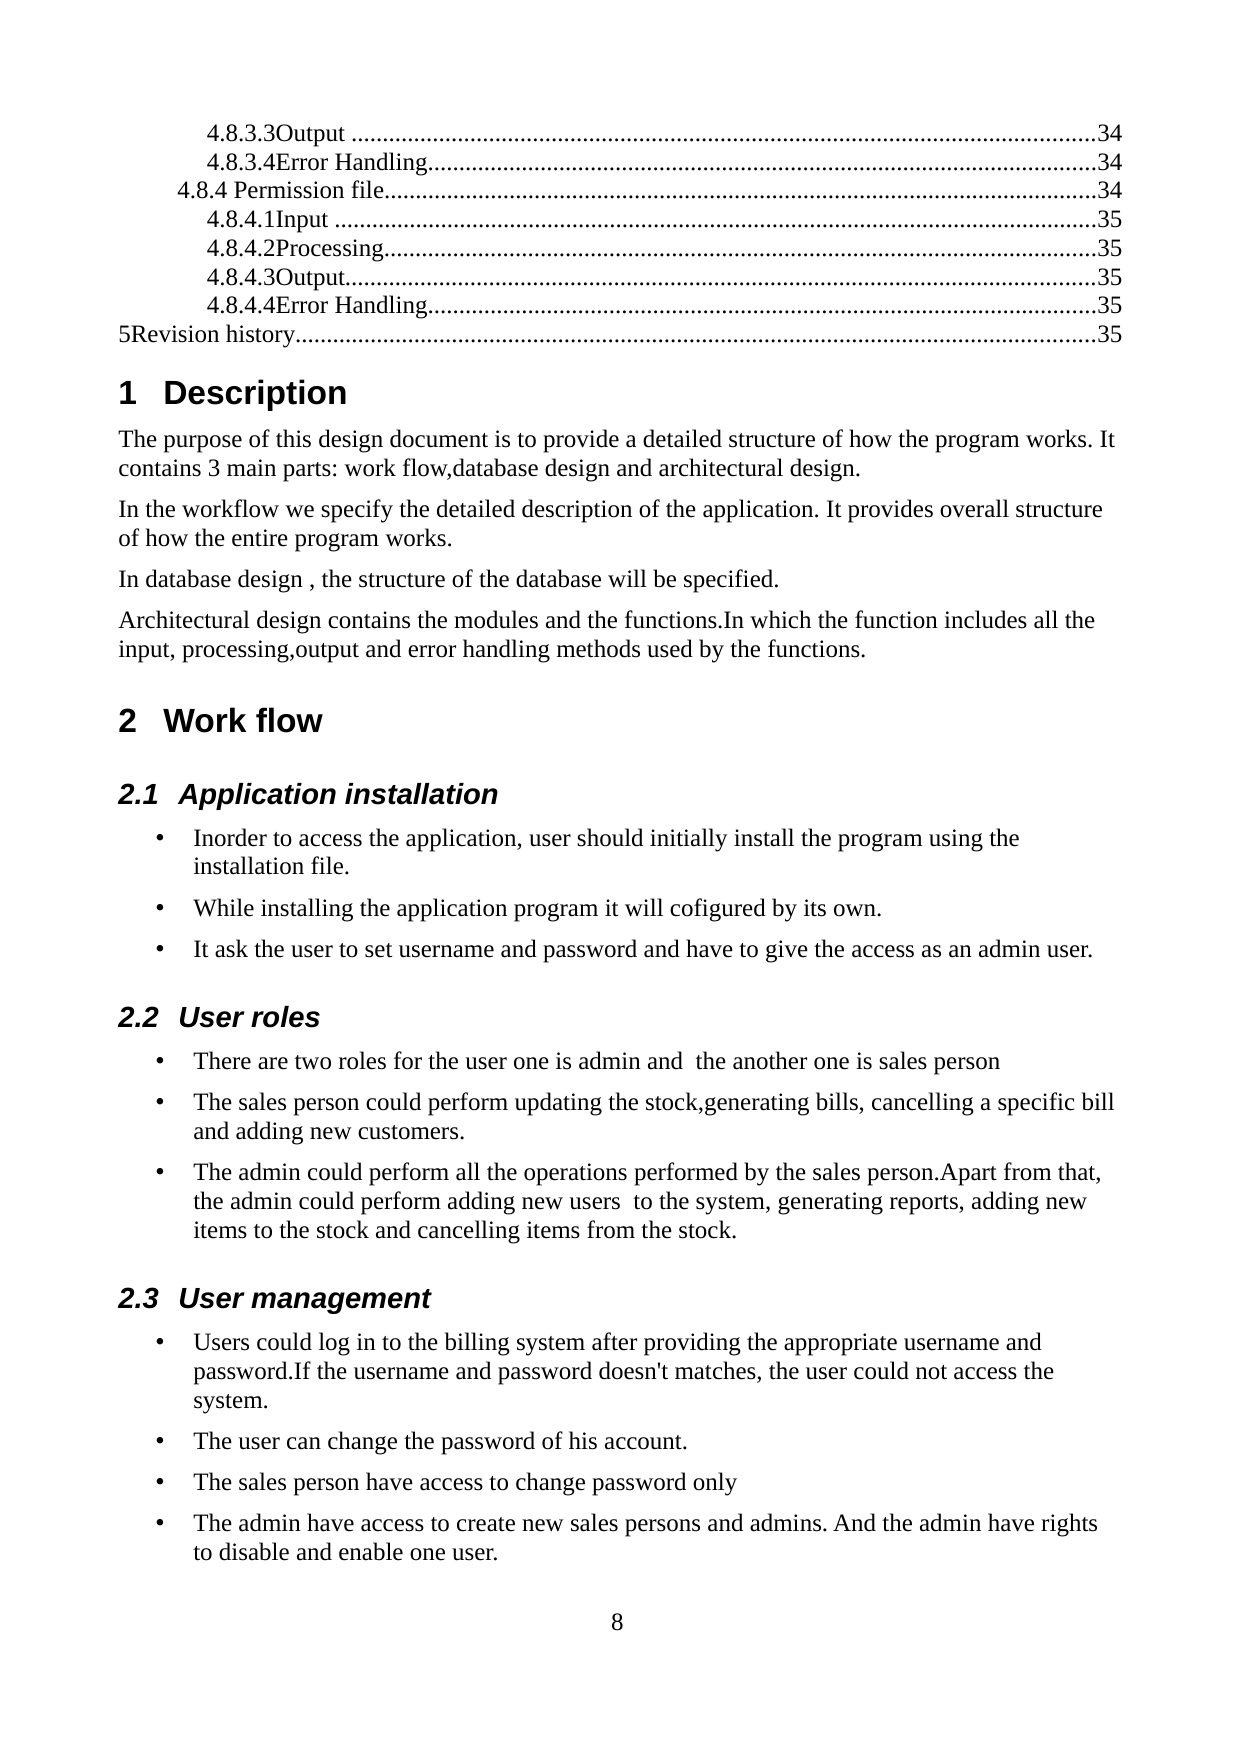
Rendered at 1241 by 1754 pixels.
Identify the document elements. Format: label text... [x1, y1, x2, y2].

list The sales person could perform updating the stock,generating bills, cancelling a specific bill and adding new customers. [156, 1087, 1122, 1145]
subtitle User roles [118, 1000, 1122, 1034]
text 4.8.4.1Input 35 [207, 204, 1122, 233]
list Inorder to access the application, user should initially install the program using the installation file. [156, 823, 1122, 880]
list The admin have access to create new sales persons and admins. And the admin have rights to disable and enable one user. [156, 1508, 1122, 1566]
text 4.8.4.4Error Handling 35 [207, 291, 1122, 319]
text 4.8.4.2Processing 35 [207, 233, 1122, 262]
subtitle Description [118, 373, 1122, 412]
list The admin could perform all the operations performed by the sales person.Apart from that, the admin could perform adding new users to the system, generating reports, adding new items to the stock and cancelling items from the stock. [156, 1157, 1122, 1244]
text 4.8.3.3Output 34 [207, 118, 1122, 147]
list The user can change the password of his account. [156, 1426, 1122, 1455]
list The sales person have access to change password only [156, 1467, 1122, 1496]
subtitle Application installation [118, 777, 1122, 810]
list While installing the application program it will cofigured by its own. [156, 893, 1122, 921]
list Users could log in to the billing system after providing the appropriate username and password.If the username and password doesn't matches, the user could not access the system. [156, 1327, 1122, 1413]
text 4.8.4 Permission file 34 [177, 176, 1122, 204]
list There are two roles for the user one is admin and the another one is sales person [156, 1046, 1122, 1075]
subtitle User management [118, 1281, 1122, 1315]
subtitle Work flow [118, 701, 1122, 739]
text 4.8.3.4Error Handling 34 [207, 147, 1122, 176]
text 4.8.4.3Output 35 [207, 262, 1122, 291]
text In database design , the structure of the database will be specified. [118, 564, 1122, 593]
text In the workflow we specify the detailed description of the application. It provides overall structure of how the entire program works. [118, 494, 1122, 552]
text Architectural design contains the modules and the functions.In which the function includes all the input, processing,output and error handling methods used by the functions. [118, 606, 1122, 663]
text 5Revision history 35 [118, 319, 1122, 348]
list It ask the user to set username and password and have to give the access as an admin user. [156, 934, 1122, 963]
text The purpose of this design document is to provide a detailed structure of how the program works. It contains 3 main parts: work flow,database design and architectural design. [118, 424, 1122, 482]
